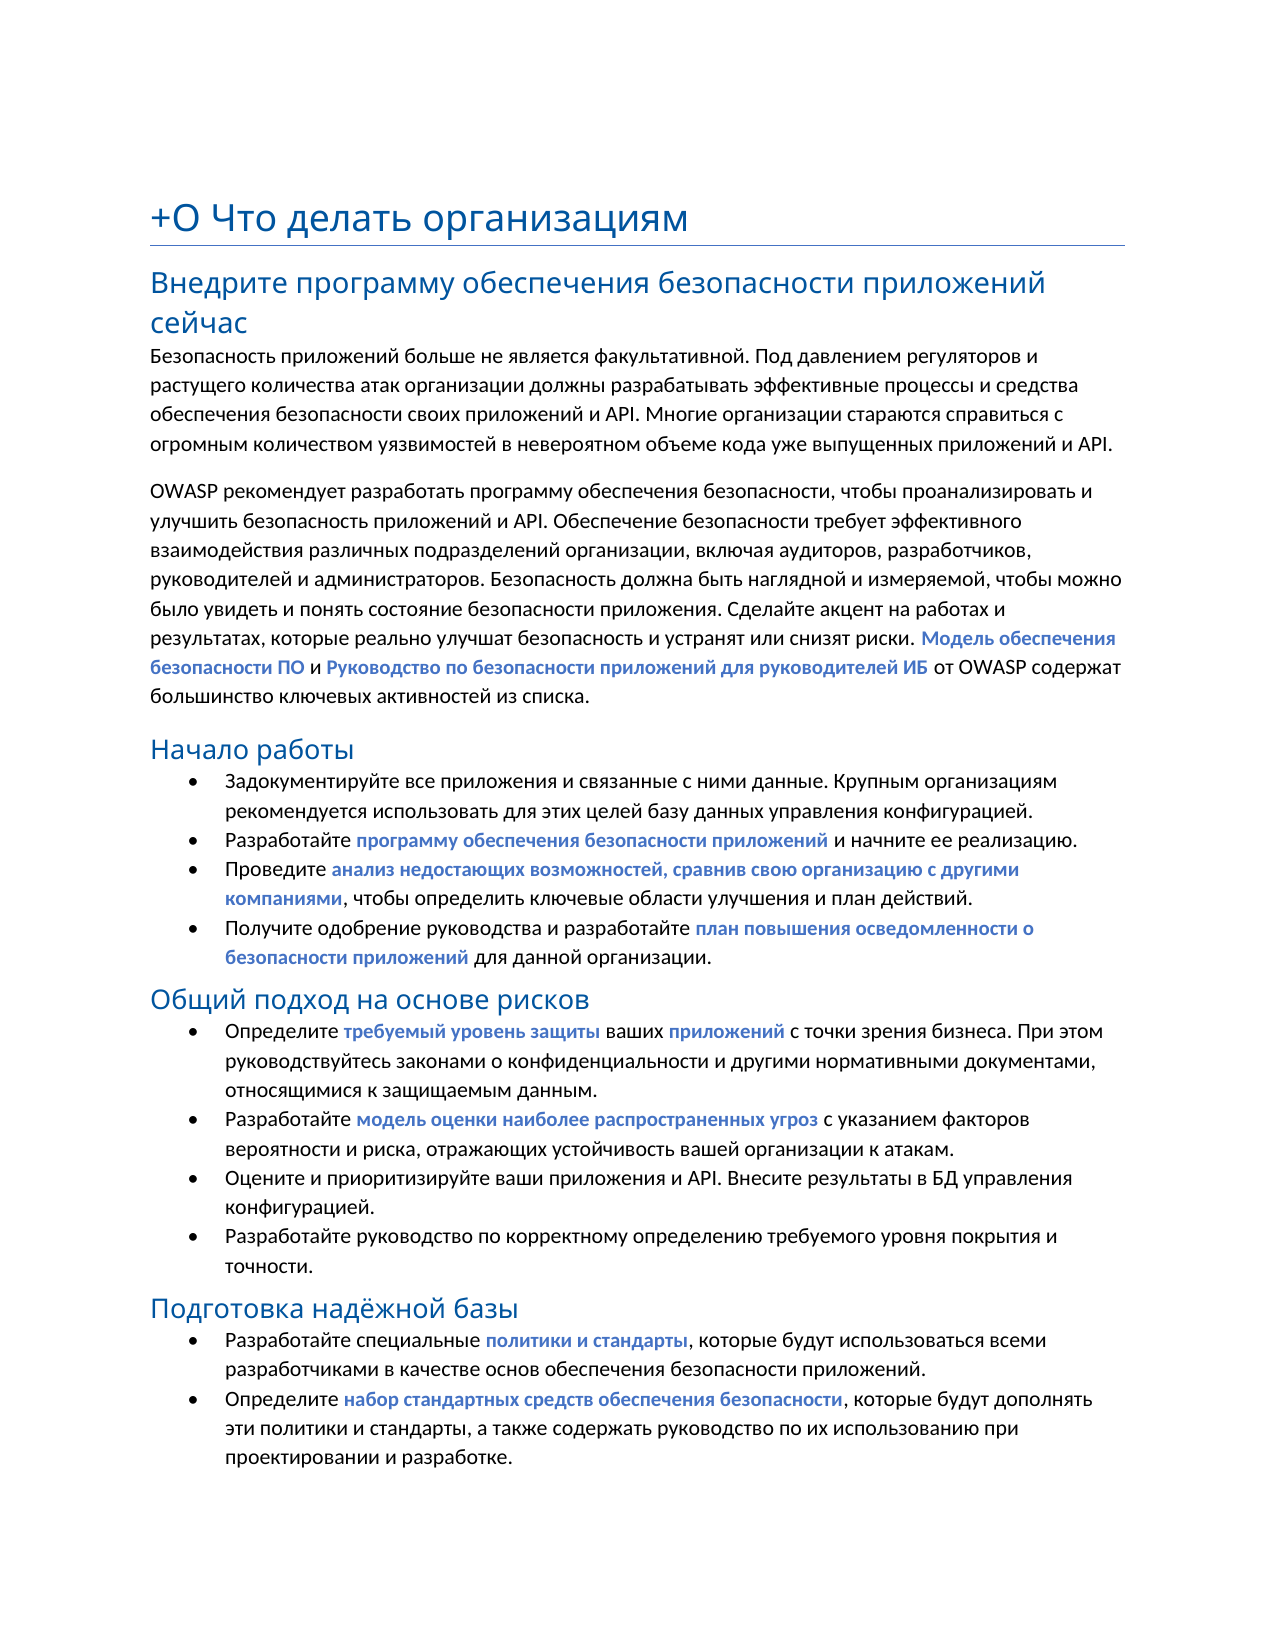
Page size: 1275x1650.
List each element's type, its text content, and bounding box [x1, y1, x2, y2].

subtitle Подготовка надёжной базы [150, 1289, 1125, 1326]
list Разработайте модель оценки наиболее распространенных угроз с указанием факторов вероятности и риска, отражающих устойчивость вашей организации к атакам. [187, 1105, 1125, 1161]
subtitle +O Что делать организациям [150, 192, 1125, 245]
list Разработайте программу обеспечения безопасности приложений и начните ее реализацию. [187, 826, 1125, 853]
list Определите требуемый уровень защиты ваших приложений с точки зрения бизнеса. При этом руководствуйтесь законами о конфиденциальности и другими нормативными документами, относящимися к защищаемым данным. [187, 1018, 1125, 1103]
text Безопасность приложений больше не является факультативной. Под давлением регуляторов и растущего количества атак организации должны разрабатывать эффективные процессы и средства обеспечения безопасности своих приложений и API. Многие организации стараются справиться с огромным количеством уязвимостей в невероятном объеме кода уже выпущенных приложений и API. [150, 342, 1125, 456]
subtitle Начало работы [150, 731, 1125, 767]
list Проведите анализ недостающих возможностей, сравнив свою организацию с другими компаниями, чтобы определить ключевые области улучшения и план действий. [187, 855, 1125, 911]
text OWASP рекомендует разработать программу обеспечения безопасности, чтобы проанализировать и улучшить безопасность приложений и API. Обеспечение безопасности требует эффективного взаимодействия различных подразделений организации, включая аудиторов, разработчиков, руководителей и администраторов. Безопасность должна быть наглядной и измеряемой, чтобы можно было увидеть и понять состояние безопасности приложения. Сделайте акцент на работах и результатах, которые реально улучшат безопасность и устранят или снизят риски. Модель обеспечения безопасности ПО и Руководство по безопасности приложений для руководителей ИБ от OWASP содержат большинство ключевых активностей из списка. [150, 478, 1125, 709]
list Разработайте руководство по корректному определению требуемого уровня покрытия и точности. [187, 1222, 1125, 1278]
list Оцените и приоритизируйте ваши приложения и API. Внесите результаты в БД управления конфигурацией. [187, 1164, 1125, 1220]
list Задокументируйте все приложения и связанные с ними данные. Крупным организациям рекомендуется использовать для этих целей базу данных управления конфигурацией. [187, 767, 1125, 823]
list Определите набор стандартных средств обеспечения безопасности, которые будут дополнять эти политики и стандарты, а также содержать руководство по их использованию при проектировании и разработке. [187, 1385, 1125, 1470]
list Получите одобрение руководства и разработайте план повышения осведомленности о безопасности приложений для данной организации. [187, 914, 1125, 970]
subtitle Общий подход на основе рисков [150, 981, 1125, 1018]
subtitle Внедрите программу обеспечения безопасности приложений сейчас [150, 262, 1125, 342]
list Разработайте специальные политики и стандарты, которые будут использоваться всеми разработчиками в качестве основ обеспечения безопасности приложений. [187, 1326, 1125, 1382]
